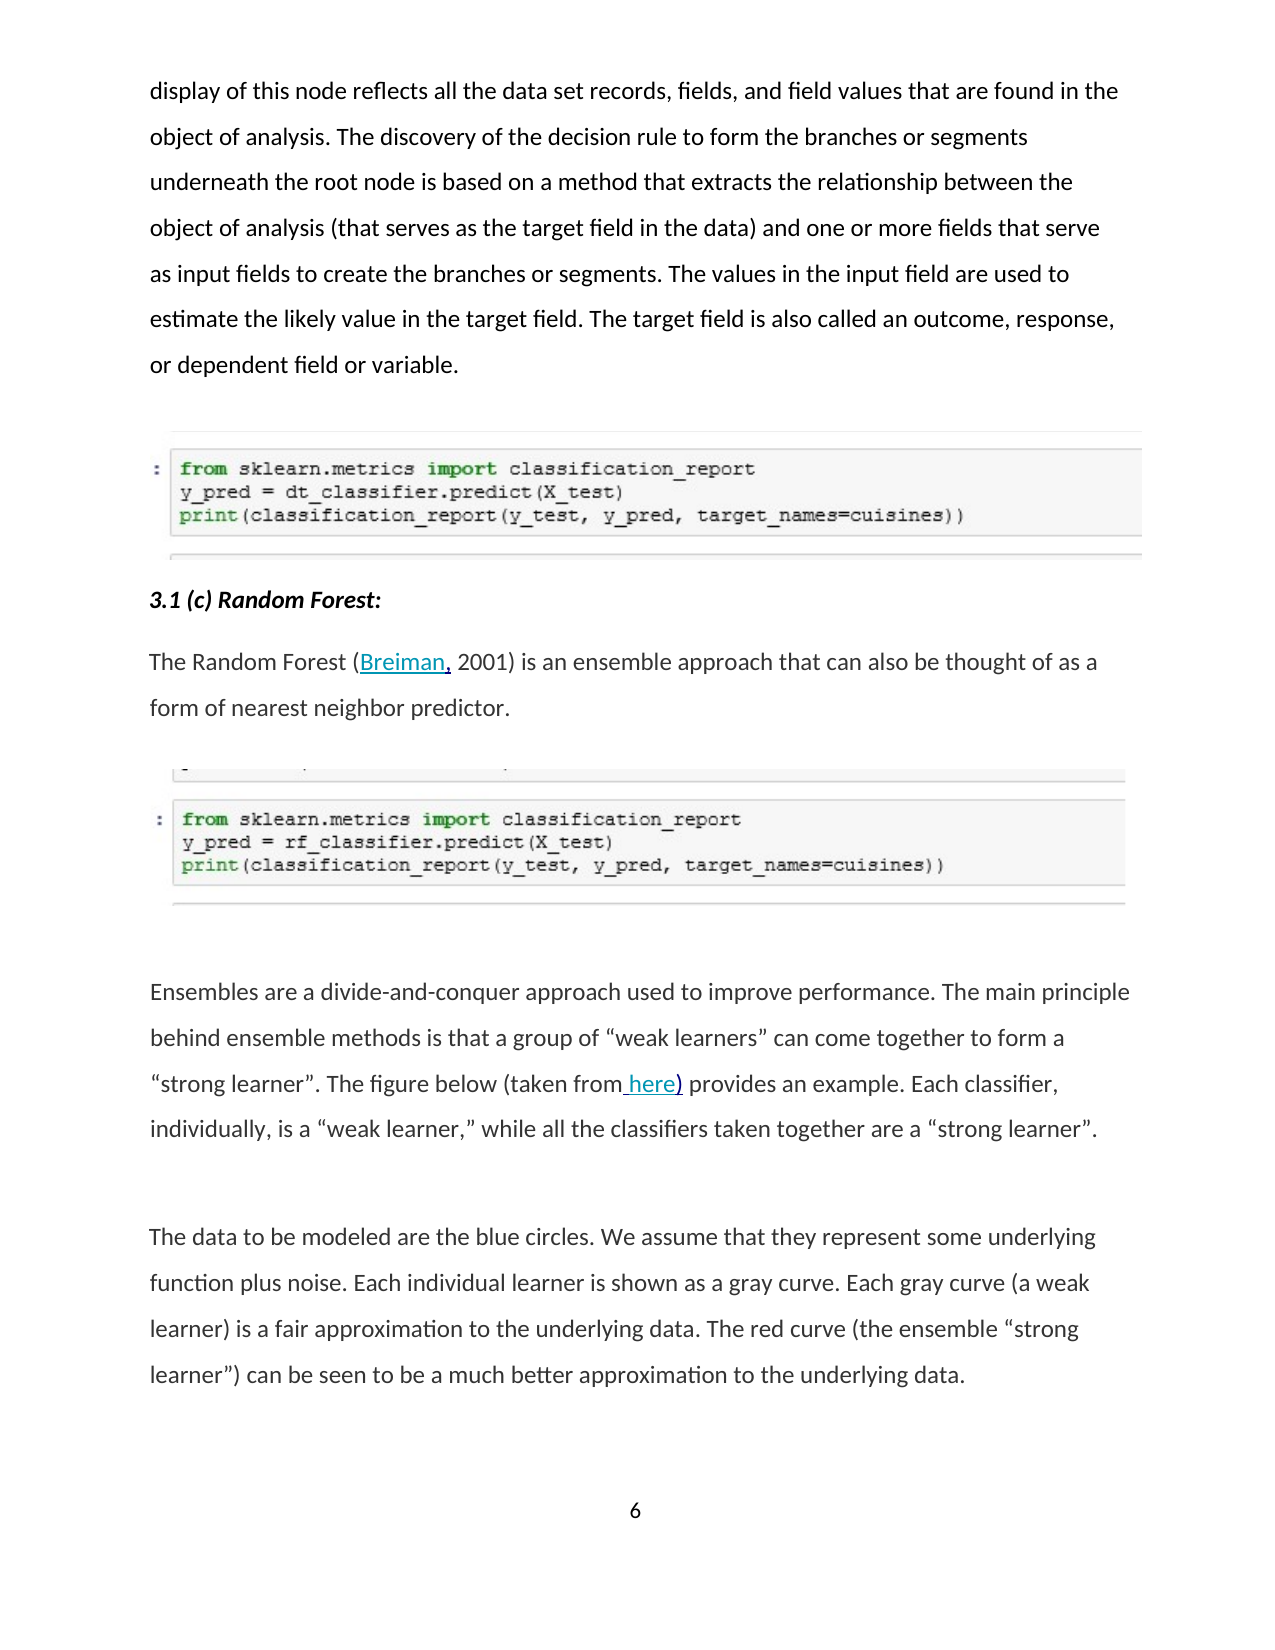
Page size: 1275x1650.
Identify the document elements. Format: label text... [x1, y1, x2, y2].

text The Random Forest (Breiman, 2001) is an ensemble approach that can also be thought of as a form of nearest neighbor predictor. [148, 646, 1126, 723]
text 3.1 (c) Random Forest: [148, 584, 1147, 615]
text display of this node reflects all the data set records, fields, and field values that are found in the object of analysis. The discovery of the decision rule to form the branches or segments underneath the root node is based on a method that extracts the relationship between the object of analysis (that serves as the target field in the data) and one or more fields that serve as input fields to create the branches or segments. The values in the input field are used to estimate the likely value in the target field. The target field is also called an outcome, response, or dependent field or variable. [148, 75, 1127, 380]
text The data to be modeled are the blue circles. We assume that they represent some underlying function plus noise. Each individual learner is shown as a gray curve. Each gray curve (a weak learner) is a fair approximation to the underlying data. The red curve (the ensemble “strong learner”) can be seen to be a much better approximation to the underlying data. [148, 1222, 1126, 1389]
text Ensembles are a divide-and-conquer approach used to improve performance. The main principle behind ensemble methods is that a group of “weak learners” can come together to form a “strong learner”. The figure below (taken from here) provides an example. Each classifier, individually, is a “weak learner,” while all the classifiers taken together are a “strong learner”. [150, 976, 1131, 1144]
